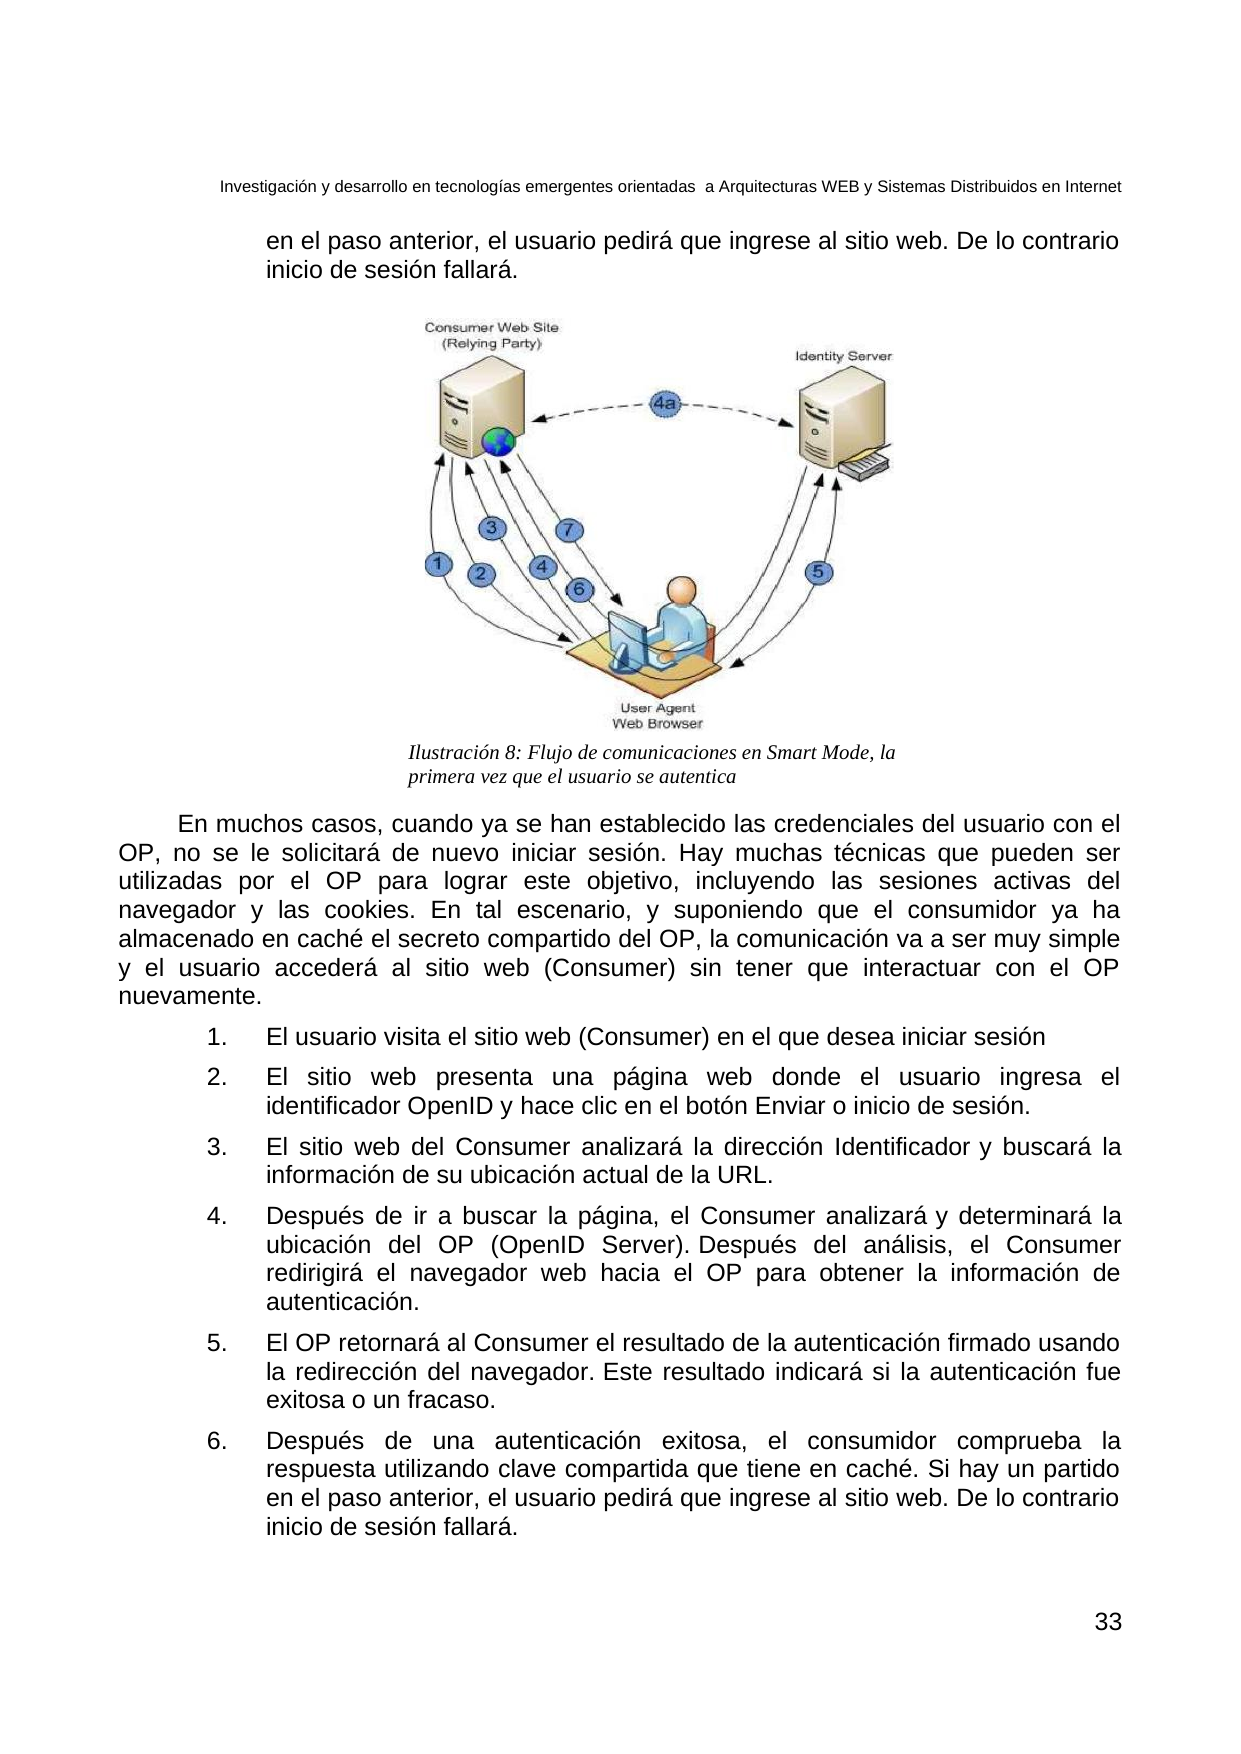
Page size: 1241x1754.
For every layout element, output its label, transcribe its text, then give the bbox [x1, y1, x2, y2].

text En muchos casos, cuando ya se han establecido las credenciales del usuario con el OP, no se le solicitará de nuevo iniciar sesión. Hay muchas técnicas que pueden ser utilizadas por el OP para lograr este objetivo, incluyendo las sesiones activas del navegador y las cookies. En tal escenario, y suponiendo que el consumidor ya ha almacenado en caché el secreto compartido del OP, la comunicación va a ser muy simple y el usuario accederá al sitio web (Consumer) sin tener que interactuar con el OP nuevamente. [118, 809, 1122, 1010]
list El OP retornará al Consumer el resultado de la autenticación firmado usando la redirección del navegador. Este resultado indicará si la autenticación fue exitosa o un fracaso. [207, 1328, 1122, 1414]
list Después de una autenticación exitosa, el consumidor comprueba la respuesta utilizando clave compartida que tiene en caché. Si hay un partido en el paso anterior, el usuario pedirá que ingrese al sitio web. De lo contrario inicio de sesión fallará. [207, 1426, 1122, 1541]
list El usuario visita el sitio web (Consumer) en el que desea iniciar sesión [207, 1022, 1122, 1051]
picture [424, 318, 894, 732]
list El sitio web del Consumer analizará la dirección Identificador y buscará la información de su ubicación actual de la URL. [207, 1132, 1122, 1189]
list El sitio web presenta una página web donde el usuario ingresa el identificador OpenID y hace clic en el botón Enviar o inicio de sesión. [207, 1062, 1122, 1120]
list Después de ir a buscar la página, el Consumer analizará y determinará la ubicación del OP (OpenID Server). Después del análisis, el Consumer redirigirá el navegador web hacia el OP para obtener la información de autenticación. [207, 1201, 1122, 1316]
text Ilustración 8: Flujo de comunicaciones en Smart Mode, la primera vez que el usuario se autentica [739, 740, 907, 788]
list en el paso anterior, el usuario pedirá que ingrese al sitio web. De lo contrario inicio de sesión fallará. [207, 226, 1122, 283]
